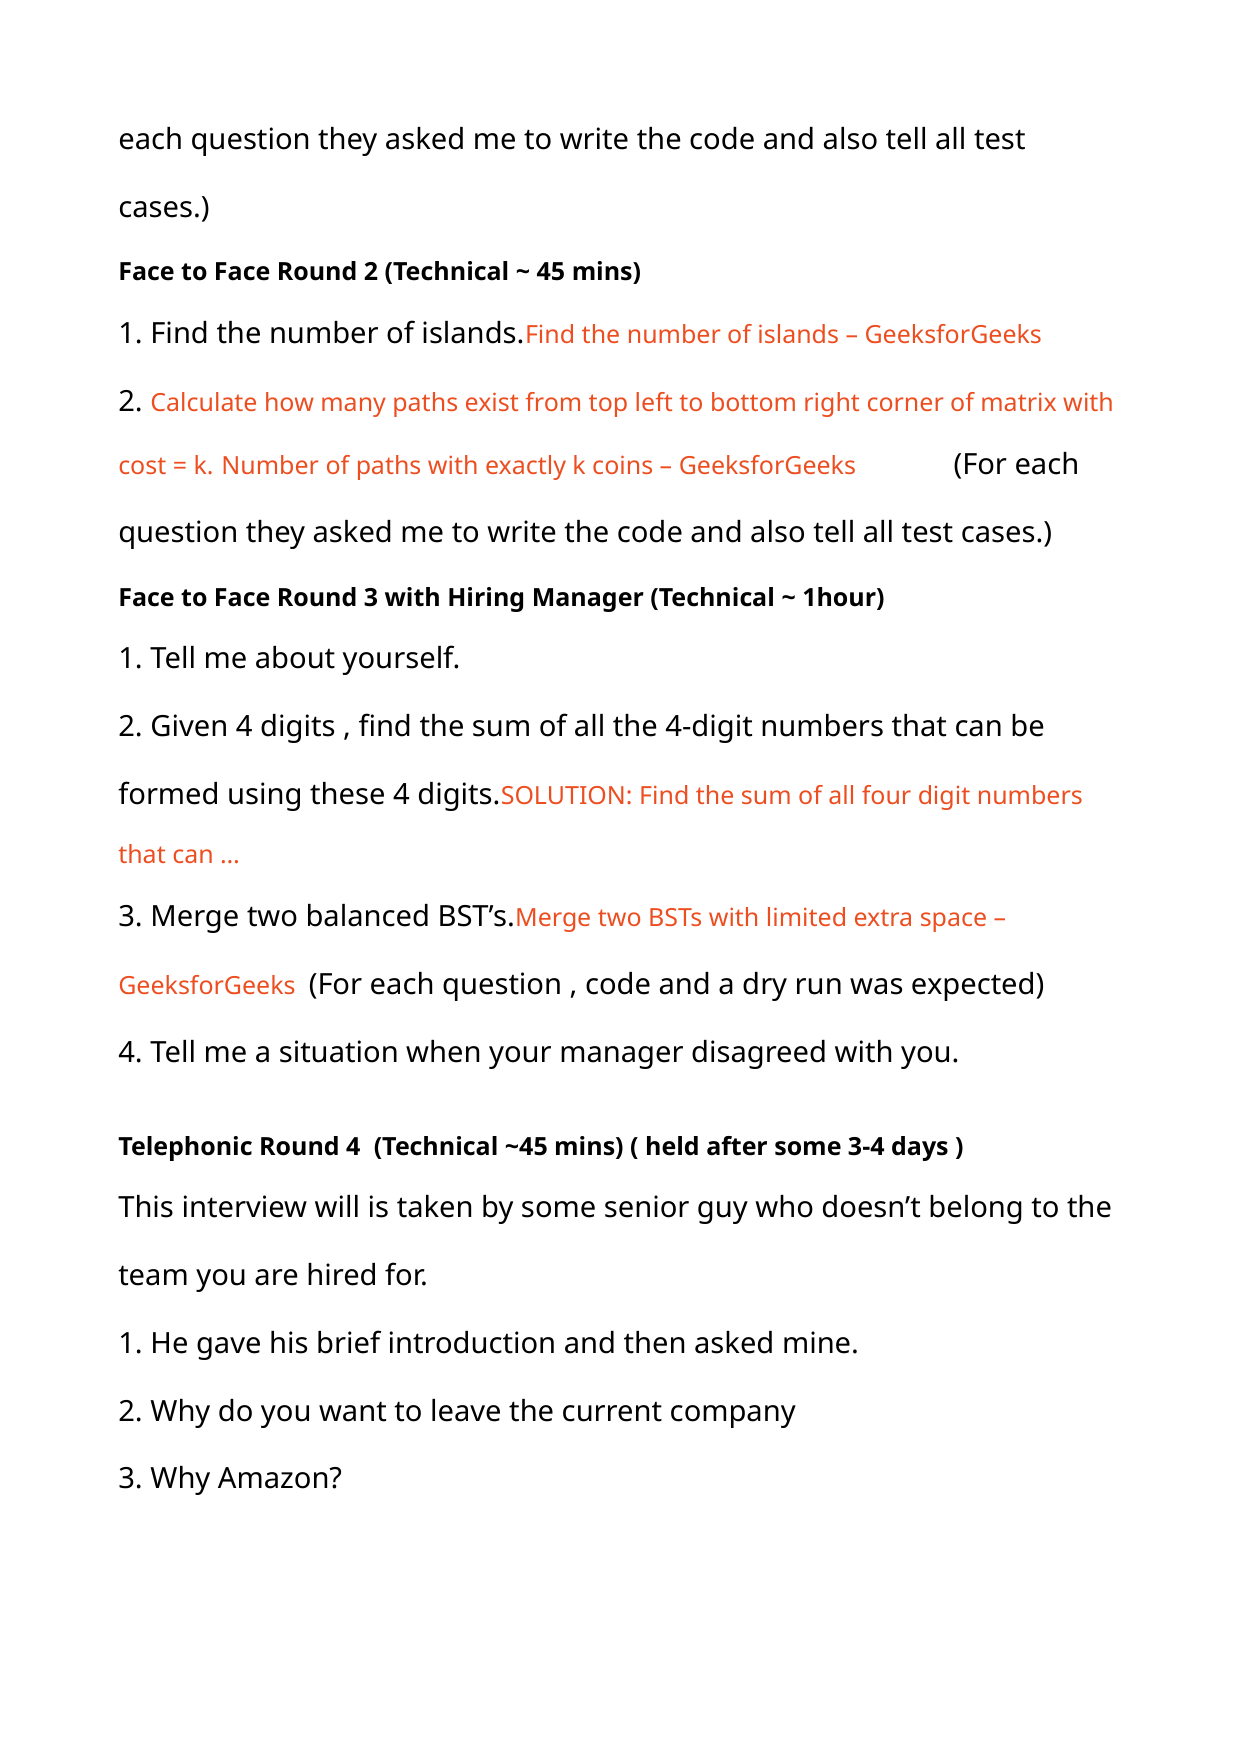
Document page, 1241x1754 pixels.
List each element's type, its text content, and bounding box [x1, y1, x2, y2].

text 2. Given 4 digits , find the sum of all the 4-digit numbers that can be formed using these 4 digits.SOLUTION: Find the sum of all four digit numbers that can … [118, 705, 1122, 871]
text 4. Tell me a situation when your manager disagreed with you. [118, 1031, 1122, 1071]
text 2. Calculate how many paths exist from top left to bottom right corner of matrix with cost = k. Number of paths with exactly k coins – GeeksforGeeks (For each question they asked me to write the code and also tell all test cases.) [118, 380, 1122, 551]
text 3. Why Amazon? [118, 1458, 1122, 1497]
text Face to Face Round 3 with Hiring Manager (Technical ~ 1hour) [118, 579, 1122, 613]
text This interview will is taken by some senior guy who doesn’t belong to the team you are hired for. [118, 1187, 1122, 1294]
text each question they asked me to write the code and also tell all test cases.) [118, 118, 1122, 226]
text Face to Face Round 2 (Technical ~ 45 mins) [118, 254, 1122, 288]
text 1. Find the number of islands.Find the number of islands – GeeksforGeeks [118, 312, 1122, 352]
text 2. Why do you want to leave the current company [118, 1390, 1122, 1430]
text 3. Merge two balanced BST’s.Merge two BSTs with limited extra space – GeeksforGeeks (For each question , code and a dry run was expected) [118, 895, 1122, 1003]
text Telephonic Round 4 (Technical ~45 mins) ( held after some 3-4 days ) [118, 1128, 1122, 1162]
text 1. He gave his brief introduction and then asked mine. [118, 1322, 1122, 1362]
text 1. Tell me about yourself. [118, 637, 1122, 677]
